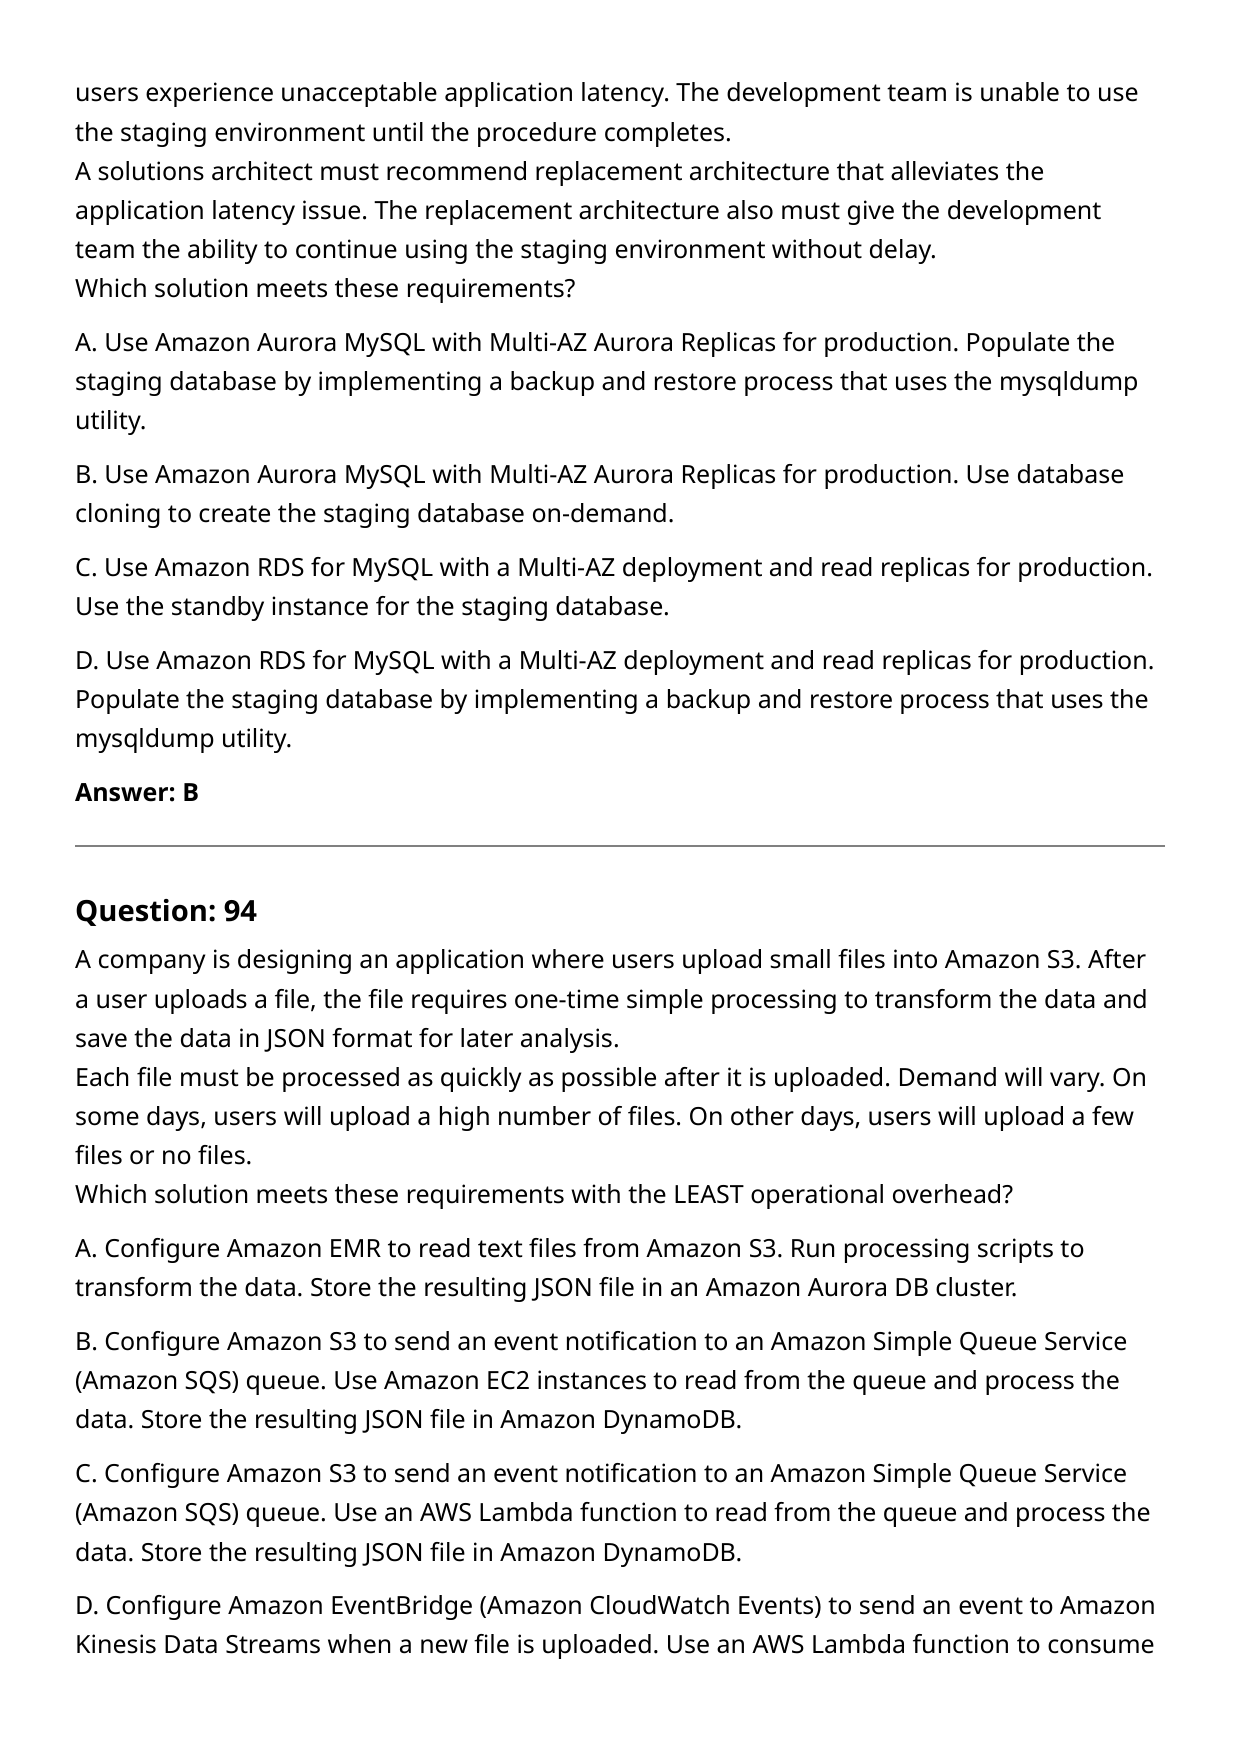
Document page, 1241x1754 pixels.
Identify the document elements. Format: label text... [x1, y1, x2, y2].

text A. Configure Amazon EMR to read text files from Amazon S3. Run processing scripts to transform the data. Store the resulting JSON file in an Amazon Aurora DB cluster. [75, 1231, 1165, 1304]
text users experience unacceptable application latency. The development team is unable to use the staging environment until the procedure completes. A solutions architect must recommend replacement architecture that alleviates the application latency issue. The replacement architecture also must give the development team the ability to continue using the staging environment without delay. Which solution meets these requirements? [75, 75, 1165, 305]
text D. Configure Amazon EventBridge (Amazon CloudWatch Events) to send an event to Amazon Kinesis Data Streams when a new file is uploaded. Use an AWS Lambda function to consume [75, 1588, 1165, 1661]
text Answer: B [75, 774, 1165, 809]
subtitle Question: 94 [75, 890, 1165, 929]
text D. Use Amazon RDS for MySQL with a Multi-AZ deployment and read replicas for production. Populate the staging database by implementing a backup and restore process that uses the mysqldump utility. [75, 642, 1165, 755]
text A. Use Amazon Aurora MySQL with Multi-AZ Aurora Replicas for production. Populate the staging database by implementing a backup and restore process that uses the mysqldump utility. [75, 324, 1165, 437]
text A company is designing an application where users upload small files into Amazon S3. After a user uploads a file, the file requires one-time simple processing to transform the data and save the data in JSON format for later analysis. Each file must be processed as quickly as possible after it is uploaded. Demand will vary. On some days, users will upload a high number of files. On other days, users will upload a few files or no files. Which solution meets these requirements with the LEAST operational overhead? [75, 942, 1165, 1211]
text C. Configure Amazon S3 to send an event notification to an Amazon Simple Queue Service (Amazon SQS) queue. Use an AWS Lambda function to read from the queue and process the data. Store the resulting JSON file in Amazon DynamoDB. [75, 1456, 1165, 1568]
text B. Use Amazon Aurora MySQL with Multi-AZ Aurora Replicas for production. Use database cloning to create the staging database on-demand. [75, 457, 1165, 530]
text C. Use Amazon RDS for MySQL with a Multi-AZ deployment and read replicas for production. Use the standby instance for the staging database. [75, 549, 1165, 623]
text B. Configure Amazon S3 to send an event notification to an Amazon Simple Queue Service (Amazon SQS) queue. Use Amazon EC2 instances to read from the queue and process the data. Store the resulting JSON file in Amazon DynamoDB. [75, 1324, 1165, 1436]
